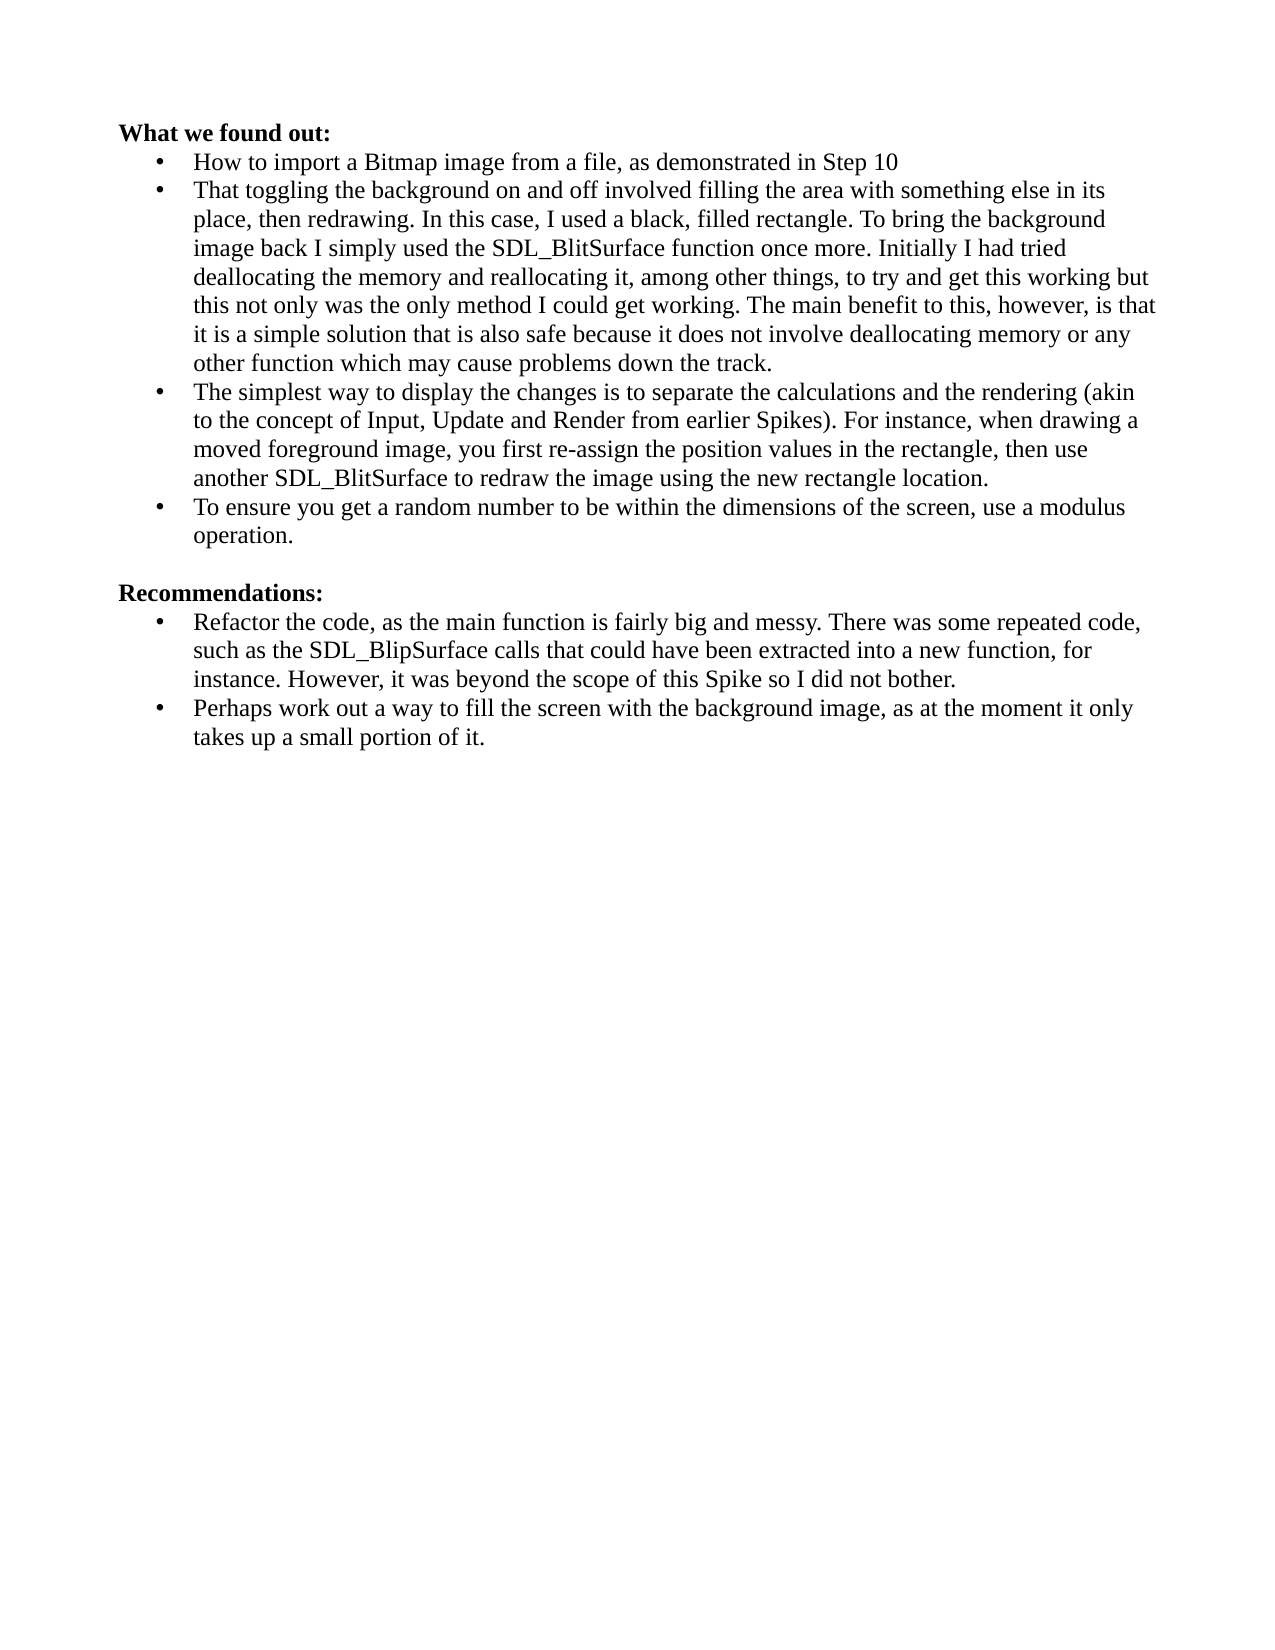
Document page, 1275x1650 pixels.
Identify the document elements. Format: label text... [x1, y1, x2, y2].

list To ensure you get a random number to be within the dimensions of the screen, use a modulus operation. [156, 492, 1157, 549]
list Recommendations: [118, 578, 1157, 607]
text What we found out: [118, 118, 1157, 147]
list Refactor the code, as the main function is fairly big and messy. There was some repeated code, such as the SDL_BlipSurface calls that could have been extracted into a new function, for instance. However, it was beyond the scope of this Spike so I did not bother. [156, 607, 1157, 693]
list That toggling the background on and off involved filling the area with something else in its place, then redrawing. In this case, I used a black, filled rectangle. To bring the background image back I simply used the SDL_BlitSurface function once more. Initially I had tried deallocating the memory and reallocating it, among other things, to try and get this working but this not only was the only method I could get working. The main benefit to this, however, is that it is a simple solution that is also safe because it does not involve deallocating memory or any other function which may cause problems down the track. [156, 176, 1157, 377]
list How to import a Bitmap image from a file, as demonstrated in Step 10 [156, 147, 1157, 176]
list Perhaps work out a way to fill the screen with the background image, as at the moment it only takes up a small portion of it. [156, 693, 1157, 751]
list The simplest way to display the changes is to separate the calculations and the rendering (akin to the concept of Input, Update and Render from earlier Spikes). For instance, when drawing a moved foreground image, you first re-assign the position values in the rectangle, then use another SDL_BlitSurface to redraw the image using the new rectangle location. [156, 377, 1157, 492]
